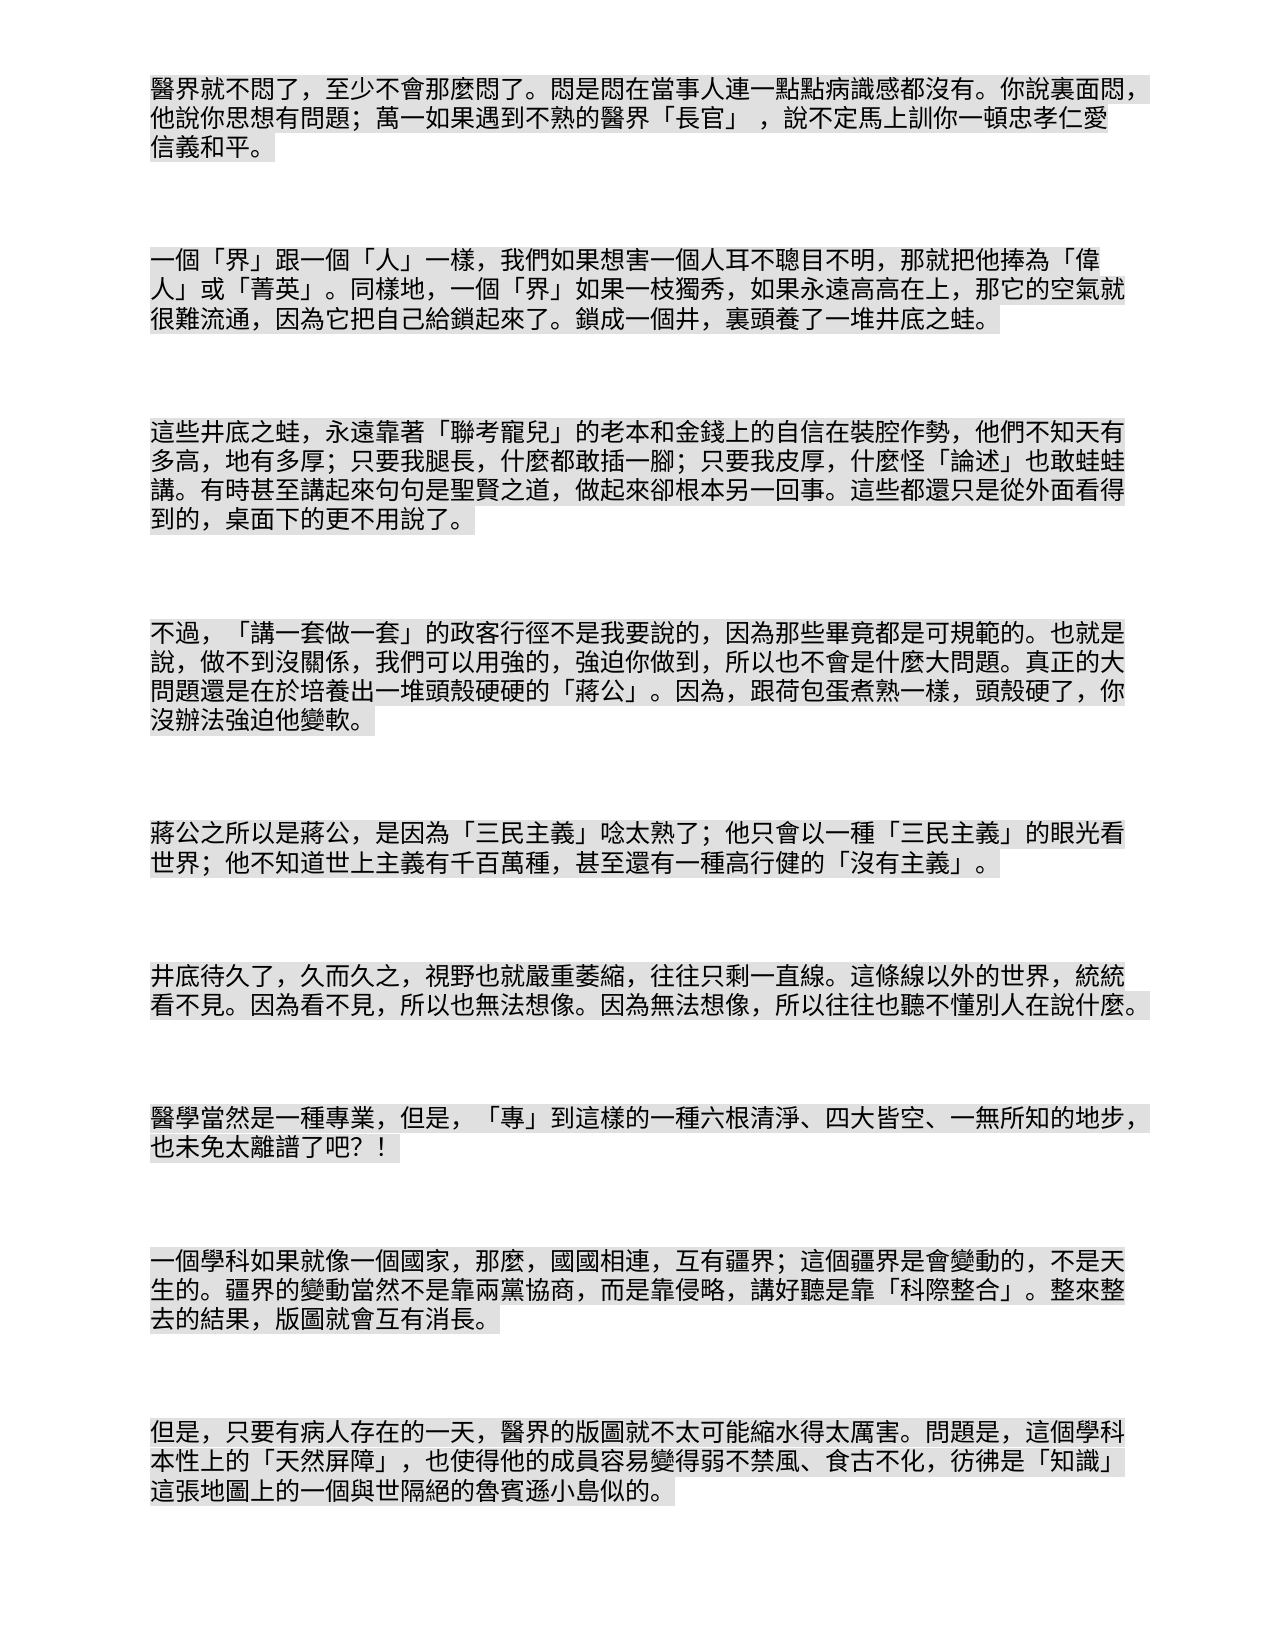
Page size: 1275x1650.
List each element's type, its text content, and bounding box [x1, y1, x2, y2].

text 一個學科如果就像一個國家，那麼，國國相連，互有疆界；這個疆界是會變動的，不是天生的。疆界的變動當然不是靠兩黨協商，而是靠侵略，講好聽是靠「科際整合」。整來整去的結果，版圖就會互有消長。 [150, 1247, 1125, 1334]
text 不過，「講一套做一套」的政客行徑不是我要說的，因為那些畢竟都是可規範的。也就是說，做不到沒關係，我們可以用強的，強迫你做到，所以也不會是什麼大問題。真正的大問題還是在於培養出一堆頭殼硬硬的「蔣公」。因為，跟荷包蛋煮熟一樣，頭殼硬了，你沒辦法強迫他變軟。 [150, 619, 1125, 736]
text 你當然也無法跟醫界同行說「我們這裏面實在好悶喔！」因為，如果他能理解這句話，那醫界就不悶了，至少不會那麼悶了。悶是悶在當事人連一點點病識感都沒有。你說裏面悶，他說你思想有問題；萬一如果遇到不熟的醫界「長官」 ，說不定馬上訓你一頓忠孝仁愛信義和平。 [150, 75, 1125, 162]
text 蔣公之所以是蔣公，是因為「三民主義」唸太熟了；他只會以一種「三民主義」的眼光看世界；他不知道世上主義有千百萬種，甚至還有一種高行健的「沒有主義」。 [150, 819, 1125, 878]
text 一個「界」跟一個「人」一樣，我們如果想害一個人耳不聰目不明，那就把他捧為「偉人」或「菁英」。同樣地，一個「界」如果一枝獨秀，如果永遠高高在上，那它的空氣就很難流通，因為它把自己給鎖起來了。鎖成一個井，裏頭養了一堆井底之蛙。 [150, 247, 1125, 334]
text 醫學當然是一種專業，但是，「專」到這樣的一種六根清淨、四大皆空、一無所知的地步，也未免太離譜了吧？！ [150, 1104, 1125, 1163]
text 井底待久了，久而久之，視野也就嚴重萎縮，往往只剩一直線。這條線以外的世界，統統看不見。因為看不見，所以也無法想像。因為無法想像，所以往往也聽不懂別人在說什麼。 [150, 962, 1125, 1020]
text 但是，只要有病人存在的一天，醫界的版圖就不太可能縮水得太厲害。問題是，這個學科本性上的「天然屏障」，也使得他的成員容易變得弱不禁風、食古不化，彷彿是「知識」這張地圖上的一個與世隔絕的魯賓遜小島似的。 [150, 1418, 1125, 1506]
text 這些井底之蛙，永遠靠著「聯考寵兒」的老本和金錢上的自信在裝腔作勢，他們不知天有多高，地有多厚；只要我腿長，什麼都敢插一腳；只要我皮厚，什麼怪「論述」也敢蛙蛙講。有時甚至講起來句句是聖賢之道，做起來卻根本另一回事。這些都還只是從外面看得到的，桌面下的更不用說了。 [150, 418, 1125, 535]
